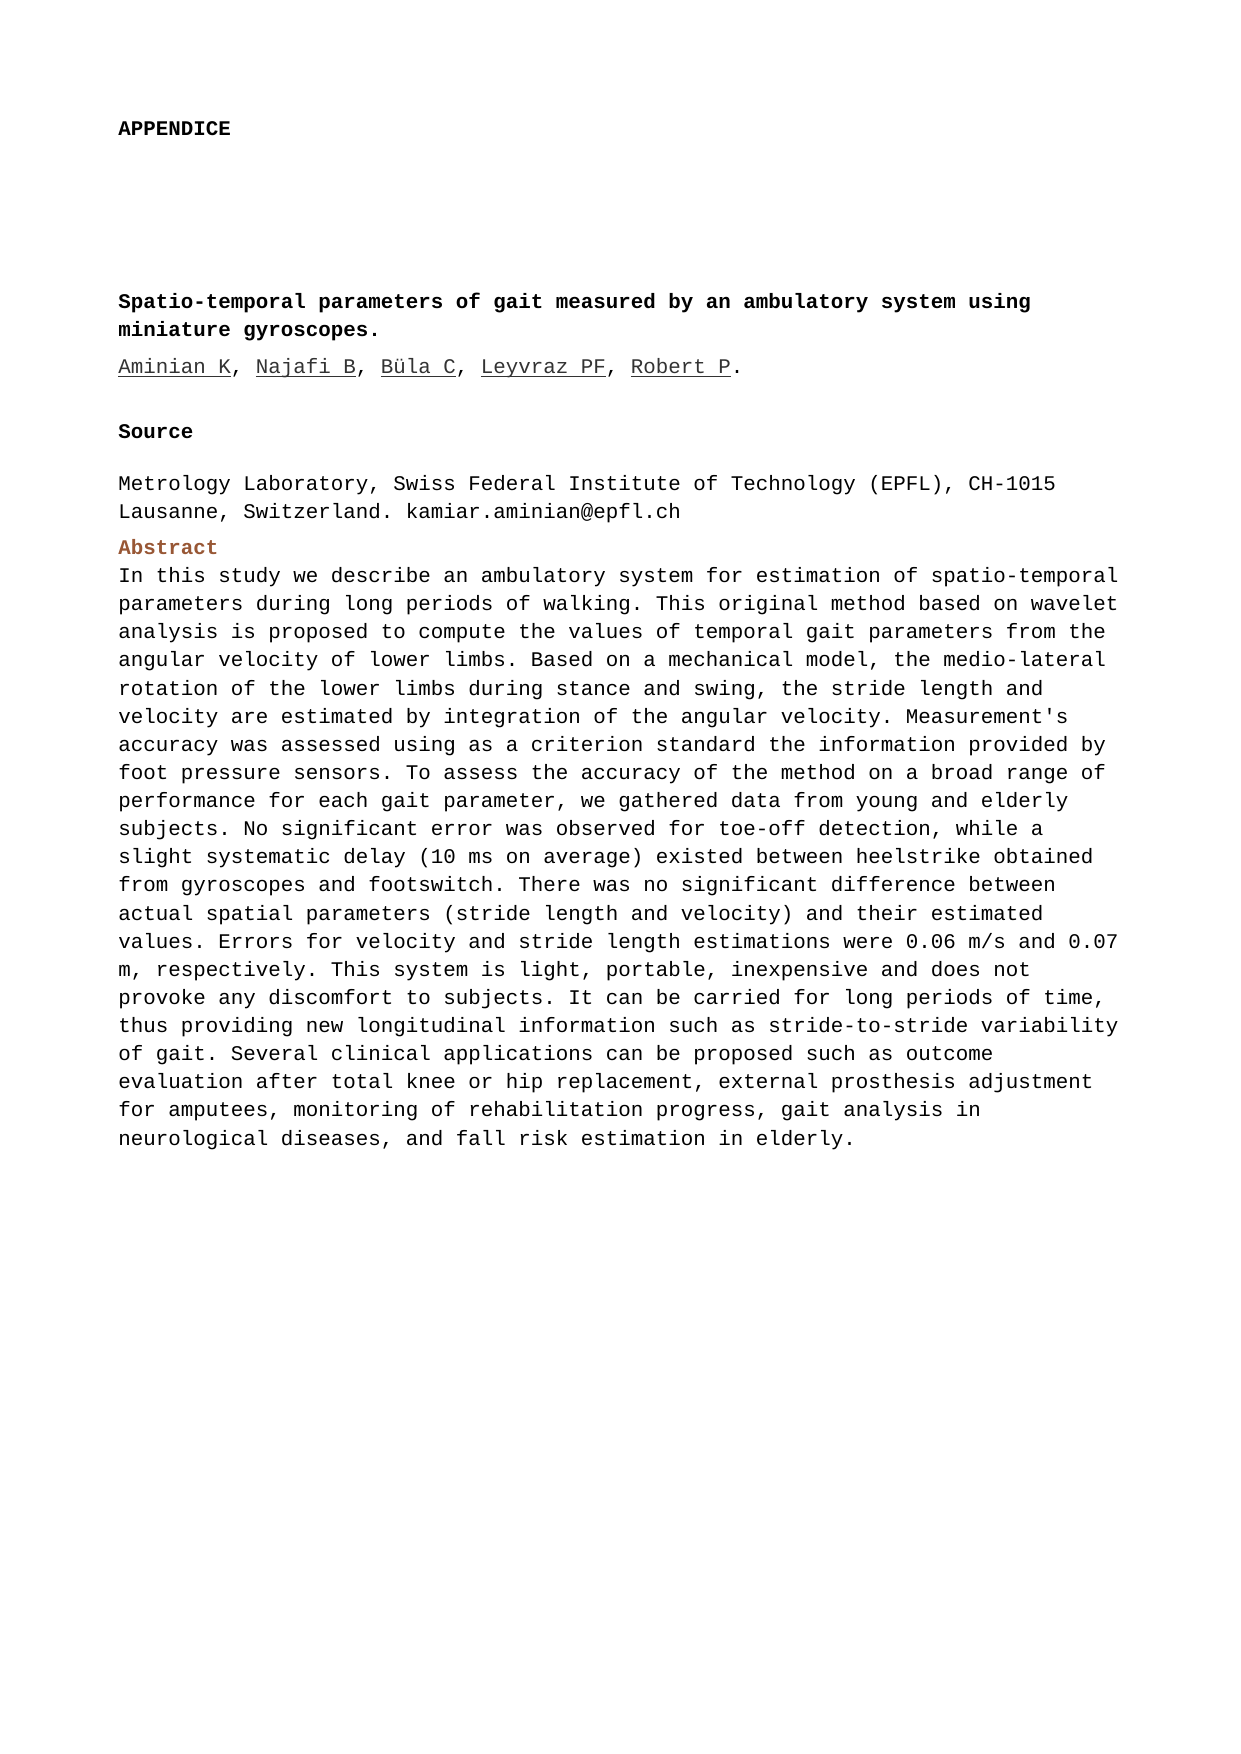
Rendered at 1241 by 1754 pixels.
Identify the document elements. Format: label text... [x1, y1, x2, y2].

text In this study we describe an ambulatory system for estimation of spatio-temporal parameters during long periods of walking. This original method based on wavelet analysis is proposed to compute the values of temporal gait parameters from the angular velocity of lower limbs. Based on a mechanical model, the medio-lateral rotation of the lower limbs during stance and swing, the stride length and velocity are estimated by integration of the angular velocity. Measurement's accuracy was assessed using as a criterion standard the information provided by foot pressure sensors. To assess the accuracy of the method on a broad range of performance for each gait parameter, we gathered data from young and elderly subjects. No significant error was observed for toe-off detection, while a slight systematic delay (10 ms on average) existed between heelstrike obtained from gyroscopes and footswitch. There was no significant difference between actual spatial parameters (stride length and velocity) and their estimated values. Errors for velocity and stride length estimations were 0.06 m/s and 0.07 m, respectively. This system is light, portable, inexpensive and does not provoke any discomfort to subjects. It can be carried for long periods of time, thus providing new longitudinal information such as stride-to-stride variability of gait. Several clinical applications can be proposed such as outcome evaluation after total knee or hip replacement, external prosthesis adjustment for amputees, monitoring of rehabilitation progress, gait analysis in neurological diseases, and fall risk estimation in elderly. [118, 561, 1122, 1151]
text Metrology Laboratory, Swiss Federal Institute of Technology (EPFL), CH-1015 Lausanne, Switzerland. kamiar.aminian@epfl.ch [118, 470, 1122, 524]
subtitle Spatio-temporal parameters of gait measured by an ambulatory system using miniature gyroscopes. [118, 286, 1122, 342]
subtitle Abstract [118, 537, 1122, 561]
text Aminian K, Najafi B, Büla C, Leyvraz PF, Robert P. [118, 352, 1122, 380]
text APPENDICE [118, 118, 1122, 142]
subtitle Source [118, 417, 1122, 445]
